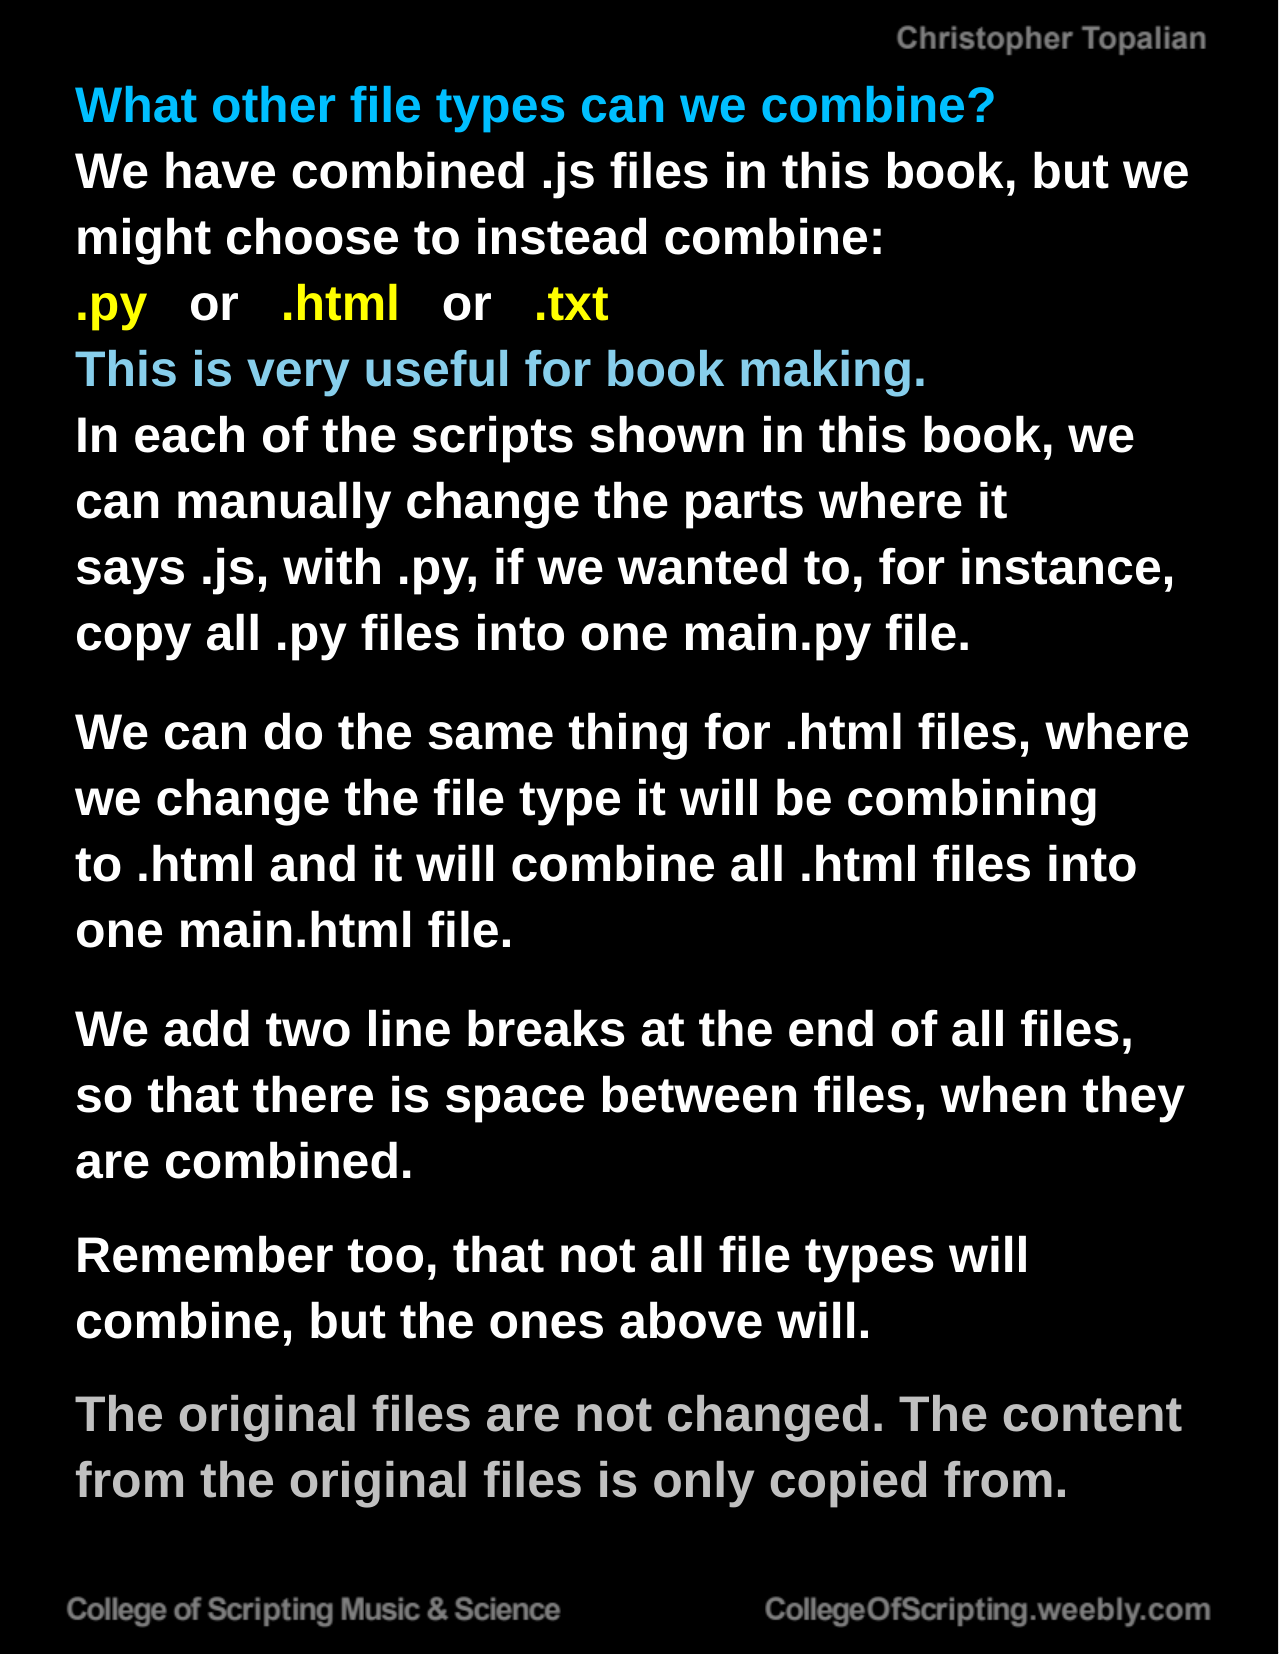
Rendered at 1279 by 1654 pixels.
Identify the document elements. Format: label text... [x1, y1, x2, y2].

subtitle We can do the same thing for .html files, where we change the file type it will be combining to .html and it will combine all .html files into one main.html file. [75, 702, 1203, 958]
subtitle The original files are not changed. The content from the original files is only copied from. [75, 1385, 1203, 1508]
subtitle Remember too, that not all file types will combine, but the ones above will. [75, 1225, 1203, 1349]
subtitle We add two line breaks at the end of all files, so that there is space between files, when they are combined. [75, 999, 1203, 1189]
subtitle We have combined .js files in this book, but we might choose to instead combine: [75, 141, 1203, 264]
subtitle What other file types can we combine? [75, 75, 1203, 132]
subtitle In each of the scripts shown in this book, we can manually change the parts where it says .js, with .py, if we wanted to, for instance, copy all .py files into one main.py file. [75, 405, 1203, 661]
subtitle .py or .html or .txt [75, 273, 1203, 331]
subtitle This is very useful for book making. [75, 339, 1203, 397]
